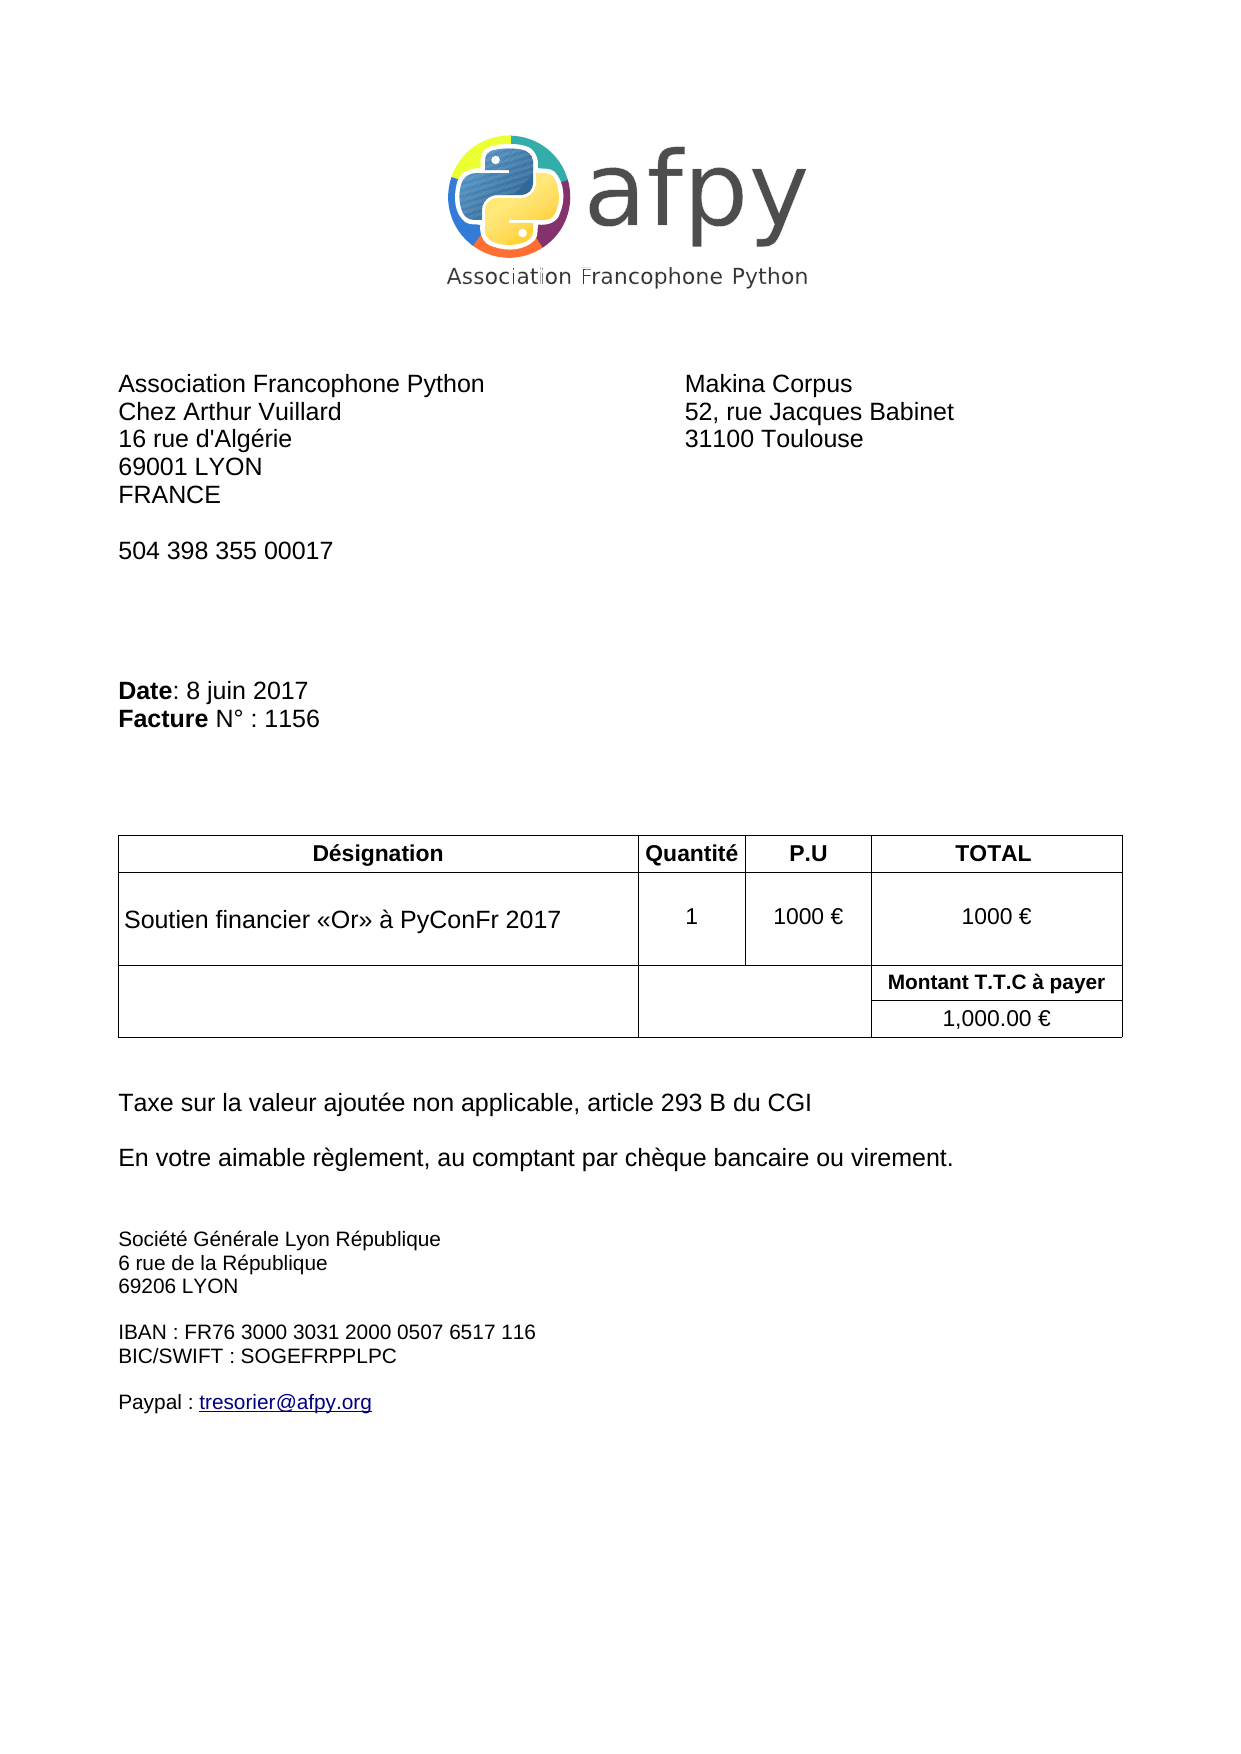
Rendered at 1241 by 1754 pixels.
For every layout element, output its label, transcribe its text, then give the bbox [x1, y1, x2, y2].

text Société Générale Lyon République [118, 1228, 1122, 1251]
text Date: 8 juin 2017 [118, 676, 1122, 704]
text IBAN : FR76 3000 3031 2000 0507 6517 116 [118, 1321, 1122, 1344]
text 6 rue de la République [118, 1251, 1122, 1274]
table_cell [118, 565, 535, 593]
text En votre aimable règlement, au comptant par chèque bancaire ou virement. [118, 1144, 1122, 1172]
text BIC/SWIFT : SOGEFRPPLPC [118, 1344, 1122, 1367]
table_header Makina Corpus 52, rue Jacques Babinet 31100 Toulouse [685, 369, 1122, 565]
table_header [119, 966, 638, 1037]
text 69206 LYON [118, 1274, 1122, 1298]
table_header [535, 369, 684, 565]
table_header [639, 966, 871, 1037]
table_header Désignation [119, 836, 638, 872]
table_header P.U [746, 836, 871, 872]
table_cell 1000 € [872, 873, 1122, 965]
table_header Quantité [639, 836, 745, 872]
table_cell 1 000,00 € [872, 1001, 1122, 1037]
table_cell [535, 565, 684, 593]
table_cell 1 [639, 873, 745, 965]
table_cell [685, 565, 1122, 593]
table_header Association Francophone Python Chez Arthur Vuillard 16 rue d'Algérie 69001 LYON FRANCE 504 398 355 00017 [118, 369, 535, 565]
table_cell 1000 € [746, 873, 871, 965]
table_cell Soutien financier «Or» à PyConFr 2017 [119, 873, 638, 965]
text Paypal : tresorier@afpy.org [118, 1391, 1122, 1414]
text Taxe sur la valeur ajoutée non applicable, article 293 B du CGI [118, 1088, 1122, 1116]
text Facture N° : 1156 [118, 704, 1122, 732]
table_header Montant T.T.C à payer [872, 966, 1122, 1000]
table_header TOTAL [872, 836, 1122, 872]
